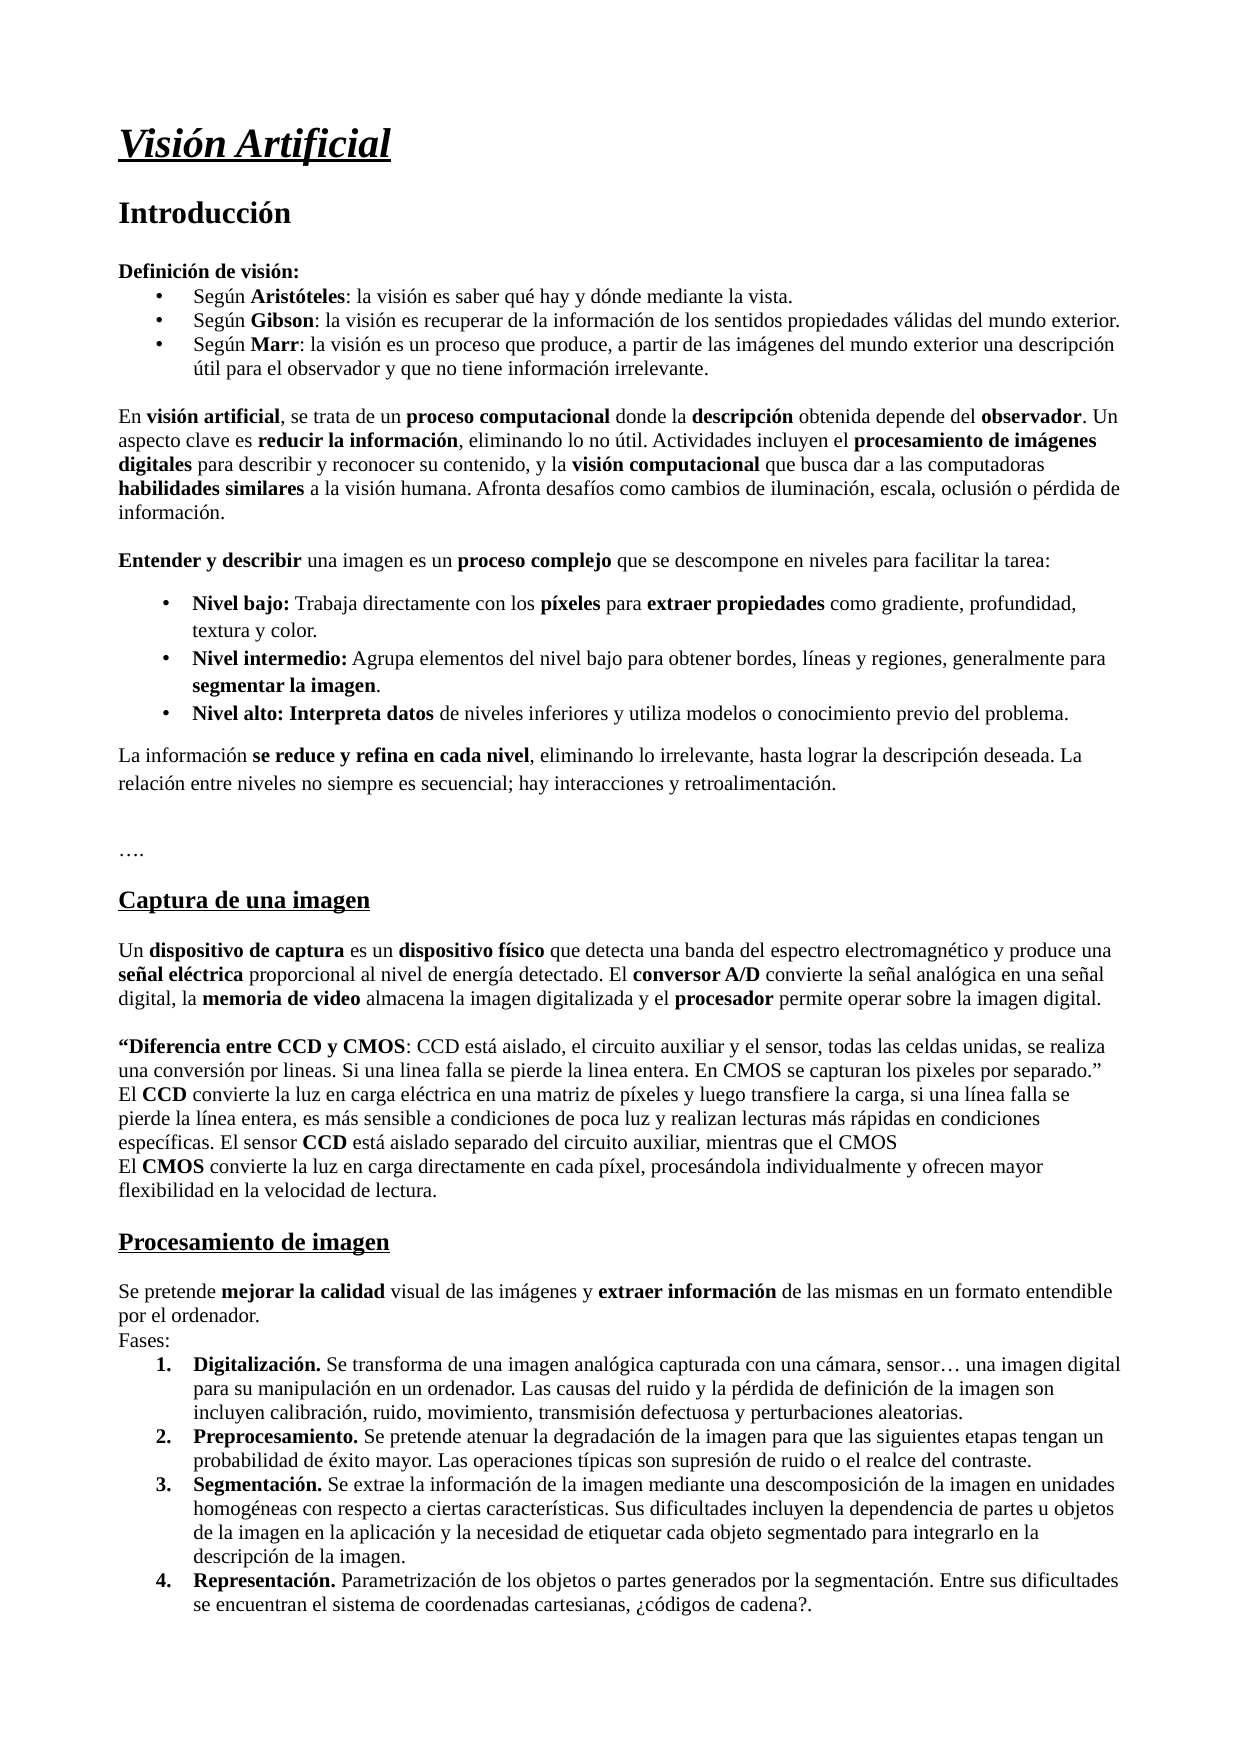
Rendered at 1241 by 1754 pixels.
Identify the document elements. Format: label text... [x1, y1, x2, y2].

list Preprocesamiento. Se pretende atenuar la degradación de la imagen para que las siguientes etapas tengan un probabilidad de éxito mayor. Las operaciones típicas son supresión de ruido o el realce del contraste. [156, 1424, 1122, 1472]
text Procesamiento de imagen [118, 1227, 1122, 1255]
text El CMOS convierte la luz en carga directamente en cada píxel, procesándola individualmente y ofrecen mayor flexibilidad en la velocidad de lectura. [118, 1154, 1122, 1202]
list Digitalización. Se transforma de una imagen analógica capturada con una cámara, sensor… una imagen digital para su manipulación en un ordenador. Las causas del ruido y la pérdida de definición de la imagen son incluyen calibración, ruido, movimiento, transmisión defectuosa y perturbaciones aleatorias. [156, 1352, 1122, 1424]
list Segmentación. Se extrae la información de la imagen mediante una descomposición de la imagen en unidades homogéneas con respecto a ciertas características. Sus dificultades incluyen la dependencia de partes u objetos de la imagen en la aplicación y la necesidad de etiquetar cada objeto segmentado para integrarlo en la descripción de la imagen. [156, 1472, 1122, 1568]
list Nivel alto: Interpreta datos de niveles inferiores y utiliza modelos o conocimiento previo del problema. [162, 701, 1122, 725]
text Visión Artificial [118, 118, 1122, 166]
text “Diferencia entre CCD y CMOS: CCD está aislado, el circuito auxiliar y el sensor, todas las celdas unidas, se realiza una conversión por lineas. Si una linea falla se pierde la linea entera. En CMOS se capturan los pixeles por separado.” [118, 1034, 1122, 1082]
list Según Marr: la visión es un proceso que produce, a partir de las imágenes del mundo exterior una descripción útil para el observador y que no tiene información irrelevante. [156, 332, 1122, 380]
text El CCD convierte la luz en carga eléctrica en una matriz de píxeles y luego transfiere la carga, si una línea falla se pierde la línea entera, es más sensible a condiciones de poca luz y realizan lecturas más rápidas en condiciones específicas. El sensor CCD está aislado separado del circuito auxiliar, mientras que el CMOS [118, 1082, 1122, 1154]
text La información se reduce y refina en cada nivel, eliminando lo irrelevante, hasta lograr la descripción deseada. La relación entre niveles no siempre es secuencial; hay interacciones y retroalimentación. [118, 743, 1122, 795]
list Nivel intermedio: Agrupa elementos del nivel bajo para obtener bordes, líneas y regiones, generalmente para segmentar la imagen. [162, 646, 1122, 697]
text Un dispositivo de captura es un dispositivo físico que detecta una banda del espectro electromagnético y produce una señal eléctrica proporcional al nivel de energía detectado. El conversor A/D convierte la señal analógica en una señal digital, la memoria de video almacena la imagen digitalizada y el procesador permite operar sobre la imagen digital. [118, 938, 1122, 1010]
list Representación. Parametrización de los objetos o partes generados por la segmentación. Entre sus dificultades se encuentran el sistema de coordenadas cartesianas, ¿códigos de cadena?. [156, 1568, 1122, 1616]
list Nivel bajo: Trabaja directamente con los píxeles para extraer propiedades como gradiente, profundidad, textura y color. [162, 590, 1122, 642]
text Definición de visión: [118, 259, 1122, 283]
list Según Gibson: la visión es recuperar de la información de los sentidos propiedades válidas del mundo exterior. [156, 308, 1122, 332]
text Se pretende mejorar la calidad visual de las imágenes y extraer información de las mismas en un formato entendible por el ordenador. [118, 1279, 1122, 1327]
text Entender y describir una imagen es un proceso complejo que se descompone en niveles para facilitar la tarea: [118, 548, 1122, 572]
text Captura de una imagen [118, 885, 1122, 914]
text Fases: [118, 1327, 1122, 1352]
text En visión artificial, se trata de un proceso computacional donde la descripción obtenida depende del observador. Un aspecto clave es reducir la información, eliminando lo no útil. Actividades incluyen el procesamiento de imágenes digitales para describir y reconocer su contenido, y la visión computacional que busca dar a las computadoras habilidades similares a la visión humana. Afronta desafíos como cambios de iluminación, escala, oclusión o pérdida de información. [118, 404, 1122, 524]
text Introducción [118, 195, 1122, 231]
list Según Aristóteles: la visión es saber qué hay y dónde mediante la vista. [156, 283, 1122, 308]
text …. [118, 837, 1122, 861]
